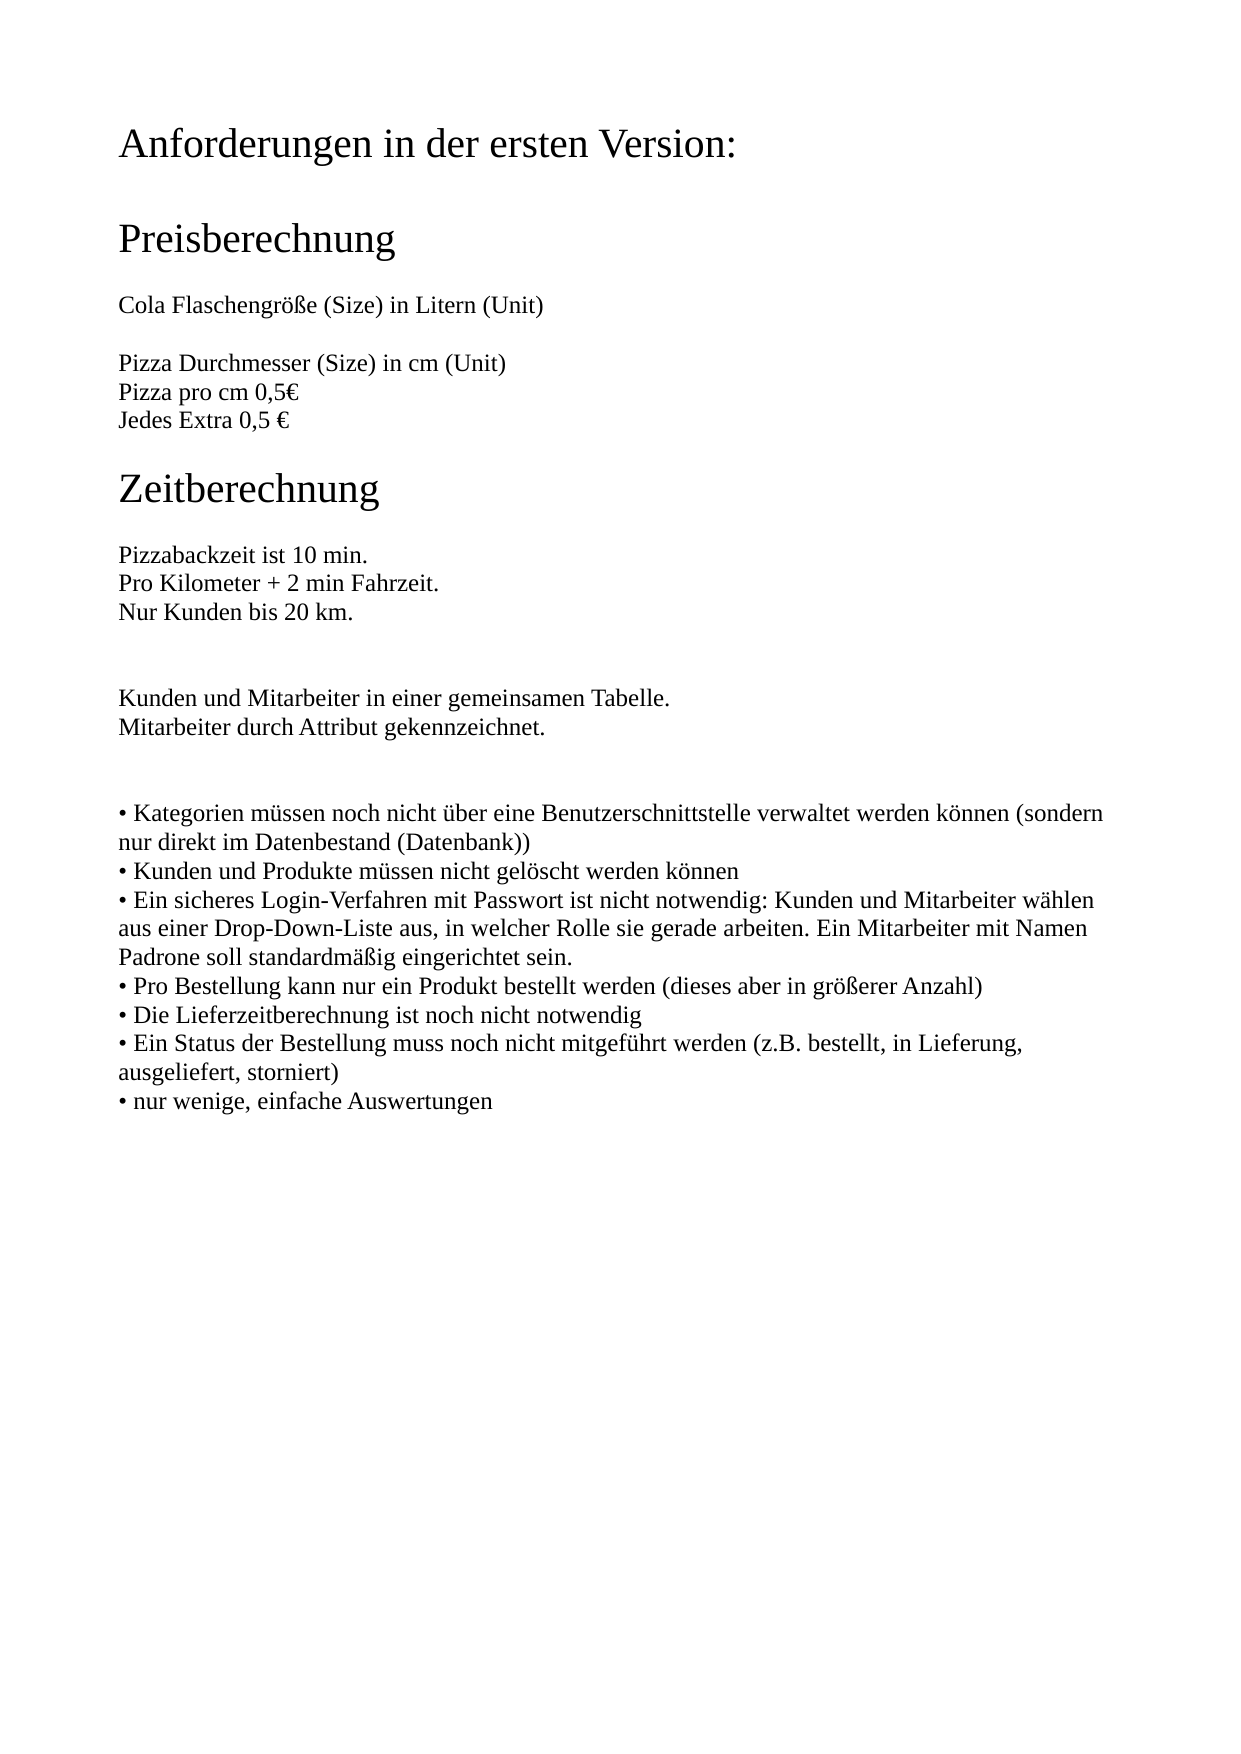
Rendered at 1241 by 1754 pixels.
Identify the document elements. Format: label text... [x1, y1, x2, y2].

text • Pro Bestellung kann nur ein Produkt bestellt werden (dieses aber in größerer Anzahl) [118, 971, 1122, 1000]
text Pro Kilometer + 2 min Fahrzeit. [118, 568, 1122, 597]
text Jedes Extra 0,5 € [118, 406, 1122, 434]
text • Ein sicheres Login-Verfahren mit Passwort ist nicht notwendig: Kunden und Mitarbeiter wählen aus einer Drop-Down-Liste aus, in welcher Rolle sie gerade arbeiten. Ein Mitarbeiter mit Namen Padrone soll standardmäßig eingerichtet sein. [118, 885, 1122, 971]
text Nur Kunden bis 20 km. [118, 597, 1122, 626]
text Pizza pro cm 0,5€ [118, 377, 1122, 406]
text • Kunden und Produkte müssen nicht gelöscht werden können [118, 856, 1122, 885]
text • Ein Status der Bestellung muss noch nicht mitgeführt werden (z.B. bestellt, in Lieferung, ausgeliefert, storniert) [118, 1028, 1122, 1086]
text Preisberechnung [118, 214, 1122, 262]
text Pizzabackzeit ist 10 min. [118, 540, 1122, 568]
text • Die Lieferzeitberechnung ist noch nicht notwendig [118, 1000, 1122, 1028]
text Mitarbeiter durch Attribut gekennzeichnet. [118, 712, 1122, 741]
text Pizza Durchmesser (Size) in cm (Unit) [118, 348, 1122, 377]
text Cola Flaschengröße (Size) in Litern (Unit) [118, 291, 1122, 319]
text • Kategorien müssen noch nicht über eine Benutzerschnittstelle verwaltet werden können (sondern nur direkt im Datenbestand (Datenbank)) [118, 798, 1122, 856]
text Kunden und Mitarbeiter in einer gemeinsamen Tabelle. [118, 683, 1122, 712]
text Anforderungen in der ersten Version: [118, 118, 1122, 166]
text • nur wenige, einfache Auswertungen [118, 1086, 1122, 1115]
text Zeitberechnung [118, 463, 1122, 511]
